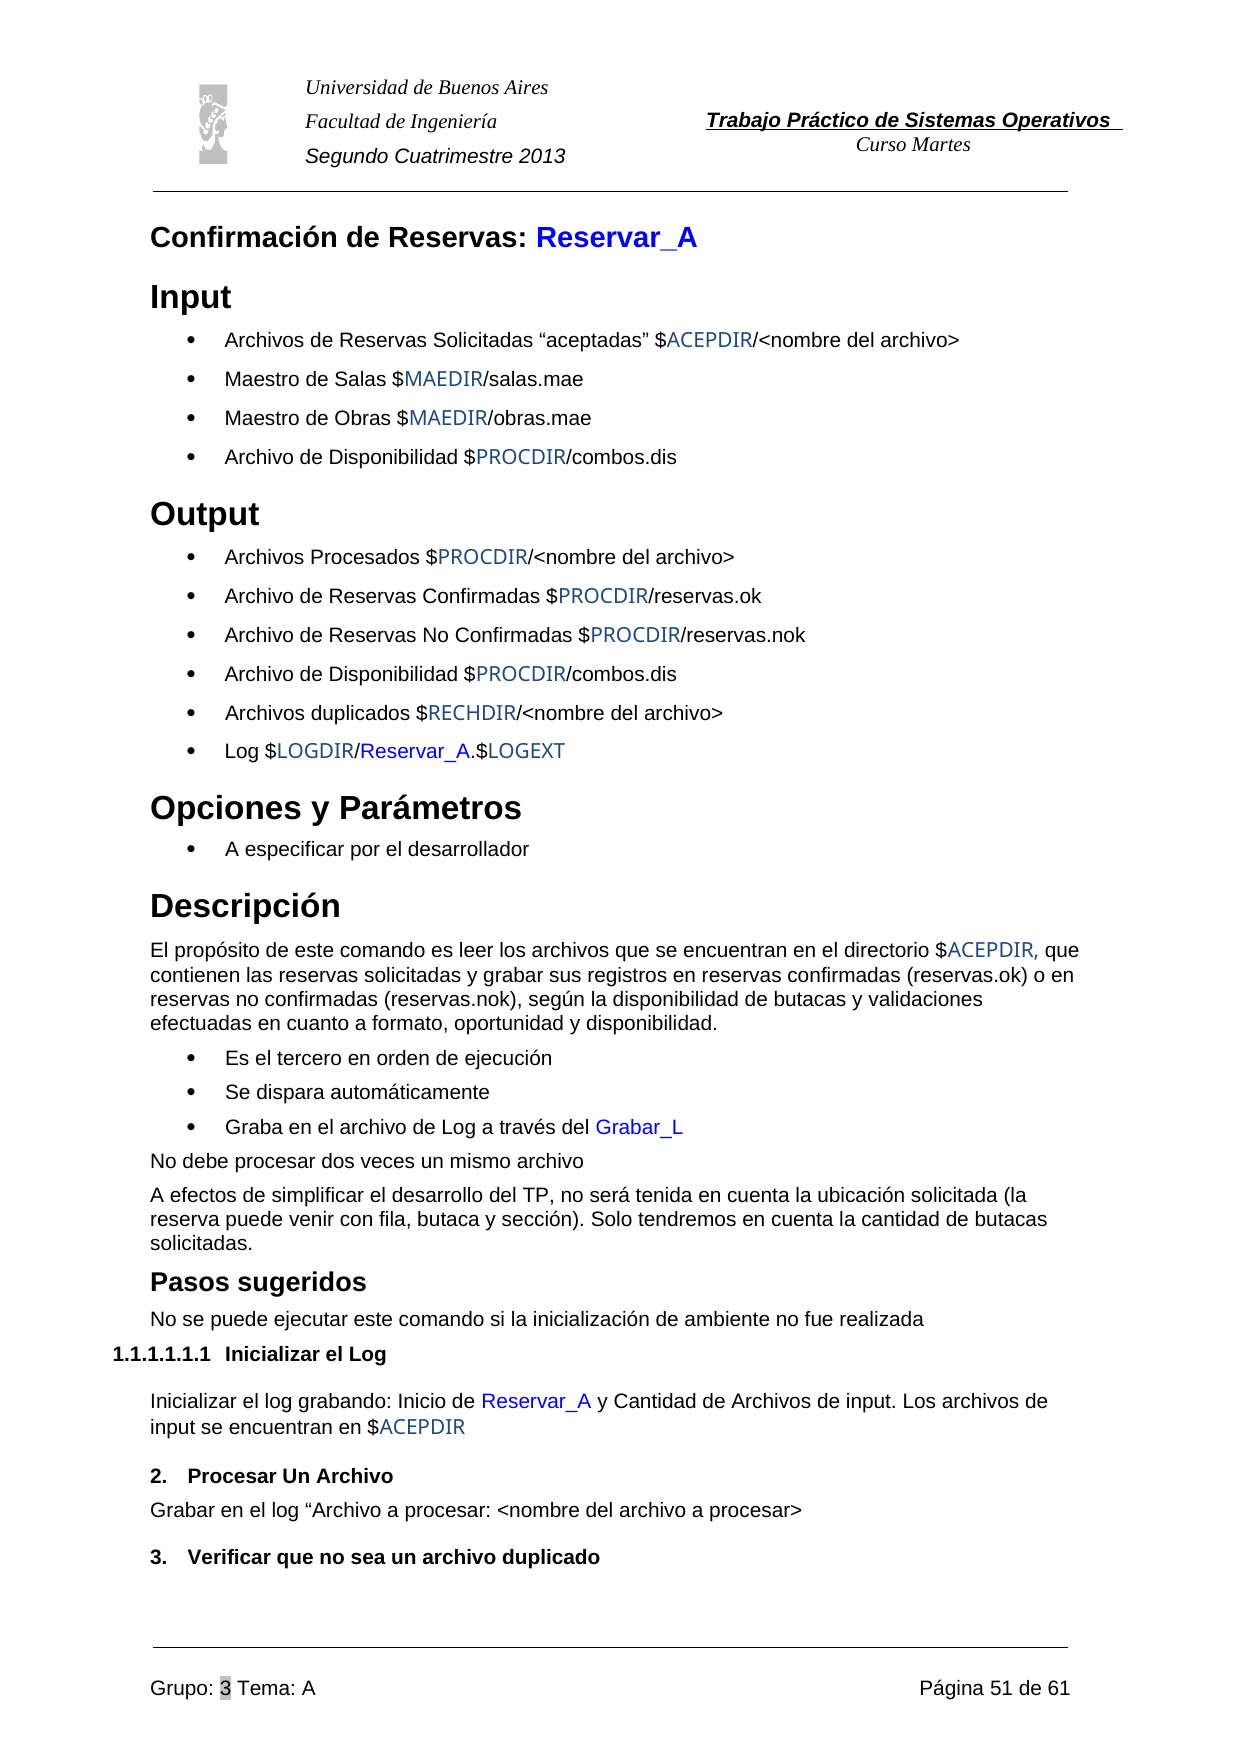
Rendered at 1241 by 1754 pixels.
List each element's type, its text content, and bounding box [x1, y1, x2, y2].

list Log $LOGDIR/Reservar_A.$LOGEXT [187, 737, 1090, 765]
text Descripción [150, 886, 1090, 924]
text Input [150, 277, 1090, 315]
list Archivo de Disponibilidad $PROCDIR/combos.dis [187, 442, 1090, 471]
text A efectos de simplificar el desarrollo del TP, no será tenida en cuenta la ubicación solicitada (la reserva puede venir con fila, butaca y sección). Solo tendremos en cuenta la cantidad de butacas solicitadas. [150, 1183, 1090, 1255]
text No debe procesar dos veces un mismo archivo [150, 1149, 1090, 1173]
list A especificar por el desarrollador [187, 837, 1090, 861]
list Procesar Un Archivo [150, 1464, 1090, 1488]
list Archivos duplicados $RECHDIR/<nombre del archivo> [187, 698, 1090, 726]
text Output [150, 493, 1090, 532]
list Archivos Procesados $PROCDIR/<nombre del archivo> [187, 542, 1090, 571]
list Maestro de Obras $MAEDIR/obras.mae [187, 403, 1090, 432]
list Verificar que no sea un archivo duplicado [150, 1545, 1090, 1569]
picture [198, 82, 231, 166]
text Confirmación de Reservas: Reservar_A [150, 220, 1090, 254]
text Pasos sugeridos [150, 1266, 1090, 1297]
list Graba en el archivo de Log a través del Grabar_L [187, 1114, 1090, 1138]
text Inicializar el log grabando: Inicio de Reservar_A y Cantidad de Archivos de input. Los archivos de input se encuentran en $ACEPDIR [150, 1388, 1090, 1441]
text Grabar en el log “Archivo a procesar: <nombre del archivo a procesar> [150, 1498, 1090, 1522]
list Archivos de Reservas Solicitadas “aceptadas” $ACEPDIR/<nombre del archivo> [187, 326, 1090, 354]
list Archivo de Disponibilidad $PROCDIR/combos.dis [187, 659, 1090, 687]
list Es el tercero en orden de ejecución [187, 1046, 1090, 1069]
text El propósito de este comando es leer los archivos que se encuentran en el directorio $ACEPDIR, que contienen las reservas solicitadas y grabar sus registros en reservas confirmadas (reservas.ok) o en reservas no confirmadas (reservas.nok), según la disponibilidad de butacas y validaciones efectuadas en cuanto a formato, oportunidad y disponibilidad. [150, 935, 1090, 1035]
text No se puede ejecutar este comando si la inicialización de ambiente no fue realizada [150, 1307, 1090, 1331]
list Inicializar el Log [112, 1342, 1090, 1366]
list Maestro de Salas $MAEDIR/salas.mae [187, 364, 1090, 393]
list Se dispara automáticamente [187, 1080, 1090, 1104]
text Opciones y Parámetros [150, 788, 1090, 826]
list Archivo de Reservas Confirmadas $PROCDIR/reservas.ok [187, 581, 1090, 610]
list Archivo de Reservas No Confirmadas $PROCDIR/reservas.nok [187, 620, 1090, 648]
